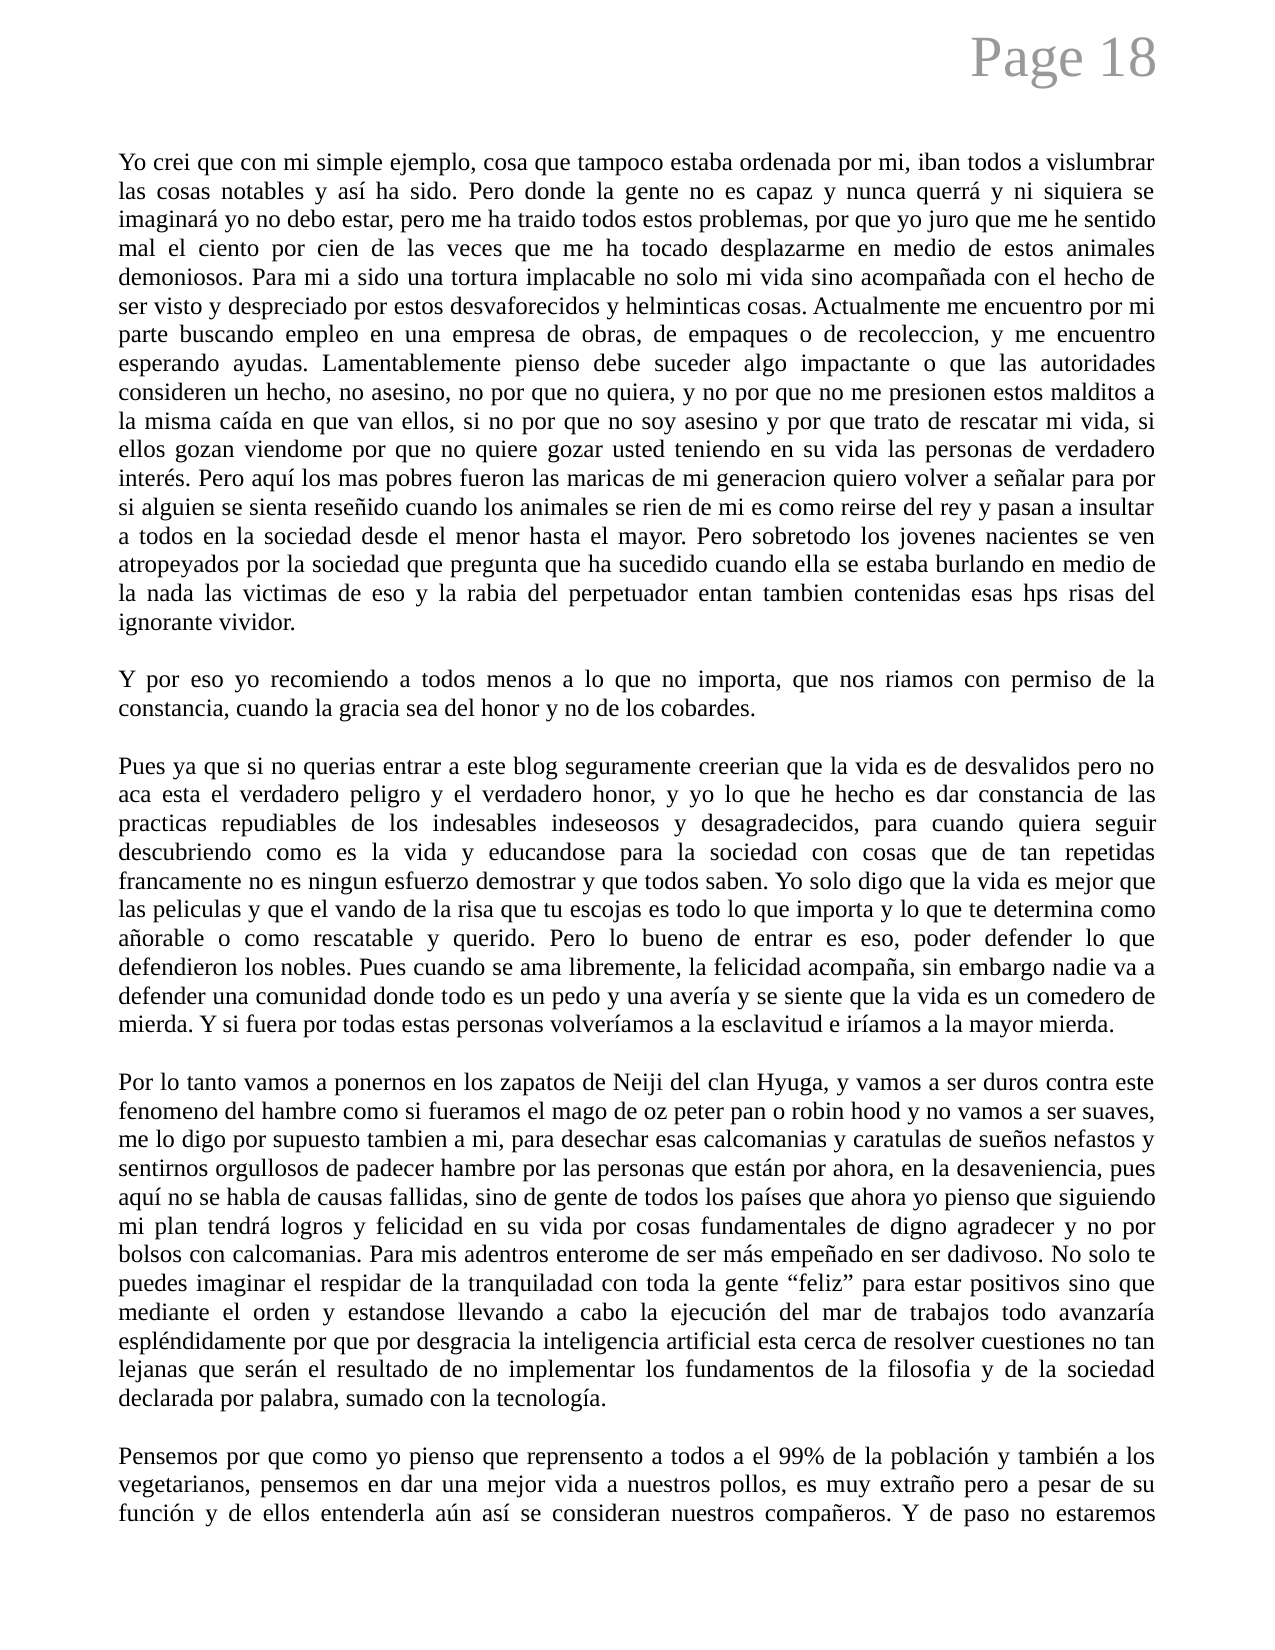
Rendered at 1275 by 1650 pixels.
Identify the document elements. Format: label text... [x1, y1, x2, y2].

text Por lo tanto vamos a ponernos en los zapatos de Neiji del clan Hyuga, y vamos a ser duros contra este fenomeno del hambre como si fueramos el mago de oz peter pan o robin hood y no vamos a ser suaves, me lo digo por supuesto tambien a mi, para desechar esas calcomanias y caratulas de sueños nefastos y sentirnos orgullosos de padecer hambre por las personas que están por ahora, en la desaveniencia, pues aquí no se habla de causas fallidas, sino de gente de todos los países que ahora yo pienso que siguiendo mi plan tendrá logros y felicidad en su vida por cosas fundamentales de digno agradecer y no por bolsos con calcomanias. Para mis adentros enterome de ser más empeñado en ser dadivoso. No solo te puedes imaginar el respidar de la tranquiladad con toda la gente “feliz” para estar positivos sino que mediante el orden y estandose llevando a cabo la ejecución del mar de trabajos todo avanzaría espléndidamente por que por desgracia la inteligencia artificial esta cerca de resolver cuestiones no tan lejanas que serán el resultado de no implementar los fundamentos de la filosofia y de la sociedad declarada por palabra, sumado con la tecnología. [118, 1067, 1157, 1412]
text Y por eso yo recomiendo a todos menos a lo que no importa, que nos riamos con permiso de la constancia, cuando la gracia sea del honor y no de los cobardes. [118, 664, 1157, 722]
text Pensemos por que como yo pienso que reprensento a todos a el 99% de la población y también a los vegetarianos, pensemos en dar una mejor vida a nuestros pollos, es muy extraño pero a pesar de su función y de ellos entenderla aún así se consideran nuestros compañeros. Y de paso no estaremos [118, 1441, 1157, 1527]
text Yo crei que con mi simple ejemplo, cosa que tampoco estaba ordenada por mi, iban todos a vislumbrar las cosas notables y así ha sido. Pero donde la gente no es capaz y nunca querrá y ni siquiera se imaginará yo no debo estar, pero me ha traido todos estos problemas, por que yo juro que me he sentido mal el ciento por cien de las veces que me ha tocado desplazarme en medio de estos animales demoniosos. Para mi a sido una tortura implacable no solo mi vida sino acompañada con el hecho de ser visto y despreciado por estos desvaforecidos y helminticas cosas. Actualmente me encuentro por mi parte buscando empleo en una empresa de obras, de empaques o de recoleccion, y me encuentro esperando ayudas. Lamentablemente pienso debe suceder algo impactante o que las autoridades consideren un hecho, no asesino, no por que no quiera, y no por que no me presionen estos malditos a la misma caída en que van ellos, si no por que no soy asesino y por que trato de rescatar mi vida, si ellos gozan viendome por que no quiere gozar usted teniendo en su vida las personas de verdadero interés. Pero aquí los mas pobres fueron las maricas de mi generacion quiero volver a señalar para por si alguien se sienta reseñido cuando los animales se rien de mi es como reirse del rey y pasan a insultar a todos en la sociedad desde el menor hasta el mayor. Pero sobretodo los jovenes nacientes se ven atropeyados por la sociedad que pregunta que ha sucedido cuando ella se estaba burlando en medio de la nada las victimas de eso y la rabia del perpetuador entan tambien contenidas esas hps risas del ignorante vividor. [118, 147, 1157, 636]
text Pues ya que si no querias entrar a este blog seguramente creerian que la vida es de desvalidos pero no aca esta el verdadero peligro y el verdadero honor, y yo lo que he hecho es dar constancia de las practicas repudiables de los indesables indeseosos y desagradecidos, para cuando quiera seguir descubriendo como es la vida y educandose para la sociedad con cosas que de tan repetidas francamente no es ningun esfuerzo demostrar y que todos saben. Yo solo digo que la vida es mejor que las peliculas y que el vando de la risa que tu escojas es todo lo que importa y lo que te determina como añorable o como rescatable y querido. Pero lo bueno de entrar es eso, poder defender lo que defendieron los nobles. Pues cuando se ama libremente, la felicidad acompaña, sin embargo nadie va a defender una comunidad donde todo es un pedo y una avería y se siente que la vida es un comedero de mierda. Y si fuera por todas estas personas volveríamos a la esclavitud e iríamos a la mayor mierda. [118, 751, 1157, 1038]
